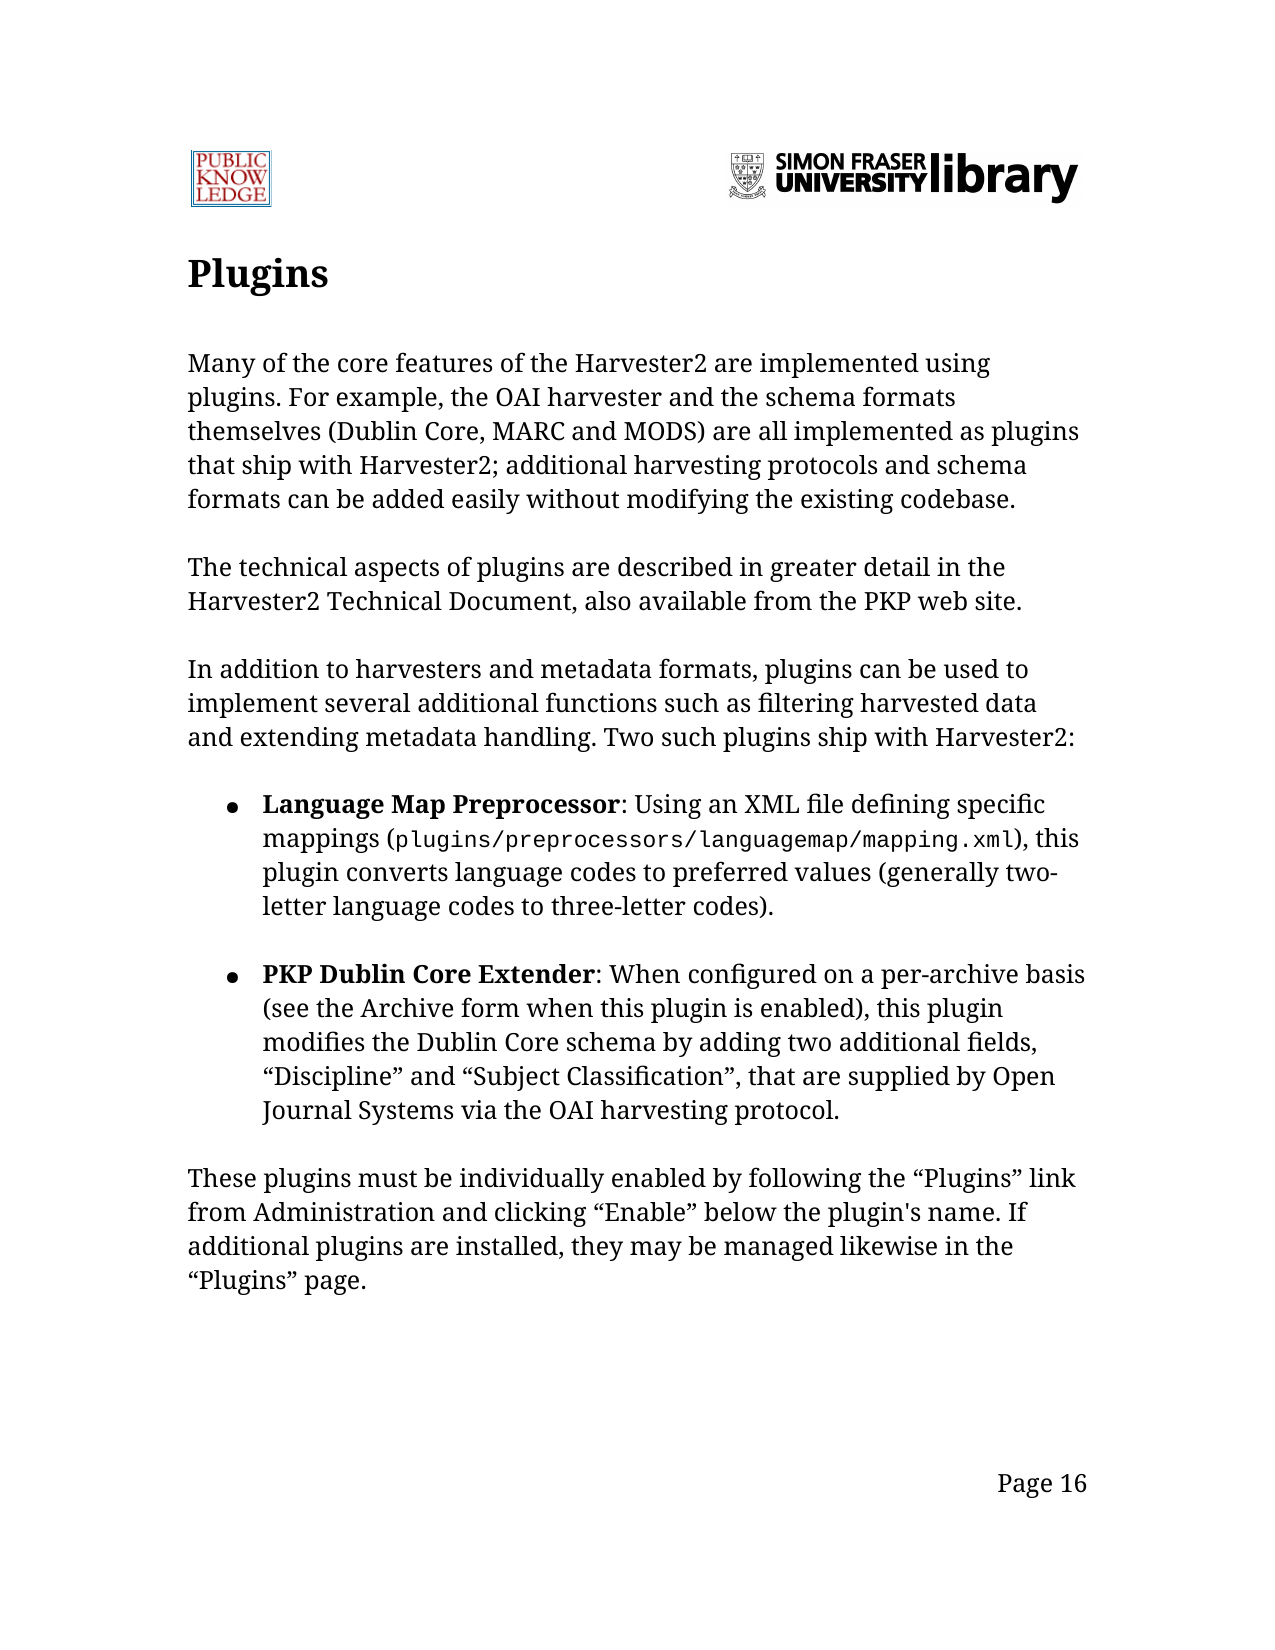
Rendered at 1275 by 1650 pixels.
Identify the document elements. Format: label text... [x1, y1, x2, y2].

text The technical aspects of plugins are described in greater detail in the Harvester2 Technical Document, also available from the PKP web site. [187, 549, 1087, 617]
text Many of the core features of the Harvester2 are implemented using plugins. For example, the OAI harvester and the schema formats themselves (Dublin Core, MARC and MODS) are all implemented as plugins that ship with Harvester2; additional harvesting protocols and schema formats can be added easily without modifying the existing codebase. [187, 346, 1087, 515]
subtitle Plugins [187, 247, 1087, 299]
text These plugins must be individually enabled by following the “Plugins” link from Administration and clicking “Enable” below the plugin's name. If additional plugins are installed, they may be managed likewise in the “Plugins” page. [187, 1161, 1087, 1296]
text In addition to harvesters and metadata formats, plugins can be used to implement several additional functions such as filtering harvested data and extending metadata handling. Two such plugins ship with Harvester2: [187, 651, 1087, 753]
picture [193, 150, 272, 205]
list Language Map Preprocessor: Using an XML file defining specific mappings (plugins/preprocessors/languagemap/mapping.xml), this plugin converts language codes to preferred values (generally two-letter language codes to three-letter codes). [225, 787, 1087, 923]
list PKP Dublin Core Extender: When configured on a per-archive basis (see the Archive form when this plugin is enabled), this plugin modifies the Dublin Core schema by adding two additional fields, “Discipline” and “Subject Classification”, that are supplied by Open Journal Systems via the OAI harvesting protocol. [225, 957, 1087, 1127]
picture [723, 150, 1083, 207]
